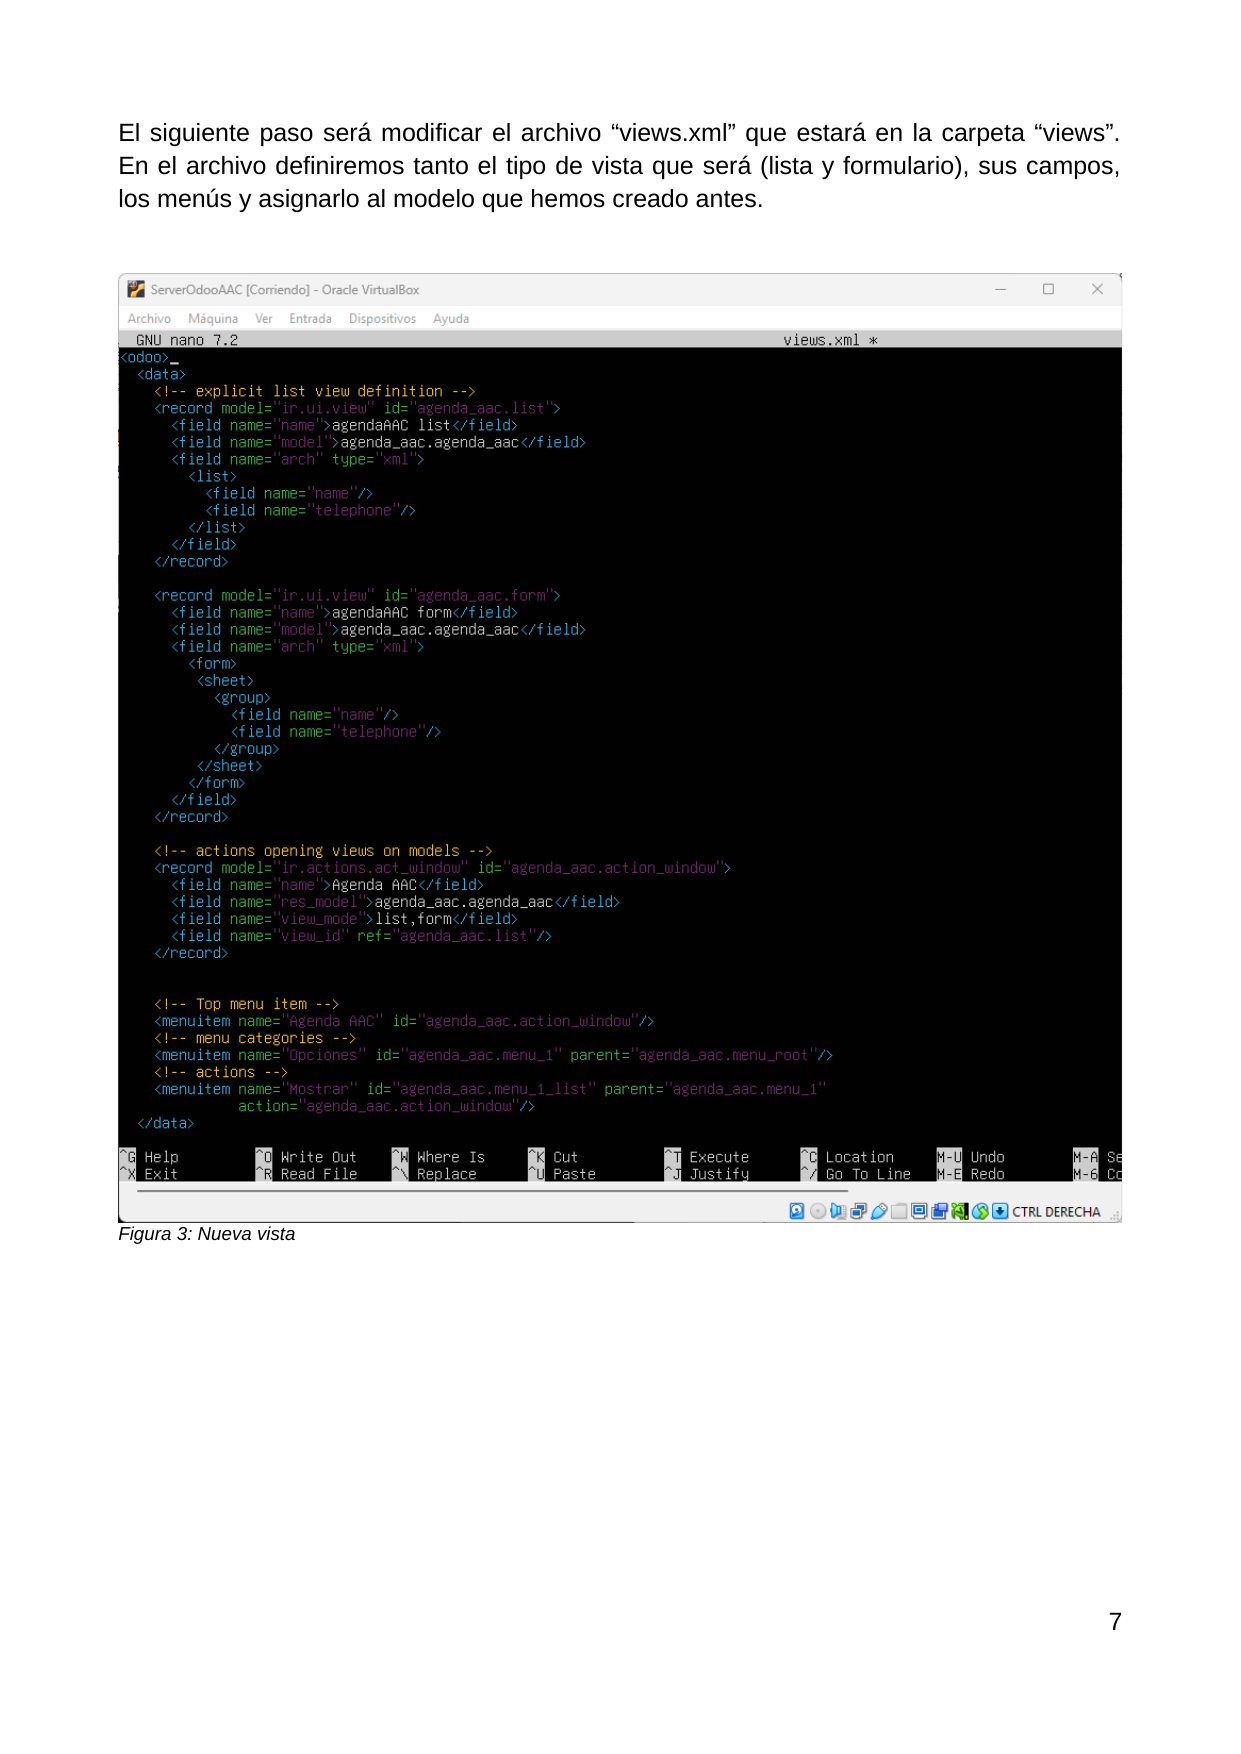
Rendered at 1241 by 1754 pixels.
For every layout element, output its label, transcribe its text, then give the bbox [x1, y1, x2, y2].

text Figura 3: Nueva vista [118, 1223, 1122, 1244]
picture [118, 273, 1123, 1223]
text El siguiente paso será modificar el archivo “views.xml” que estará en la carpeta “views”. En el archivo definiremos tanto el tipo de vista que será (lista y formulario), sus campos, los menús y asignarlo al modelo que hemos creado antes. [118, 118, 1122, 213]
